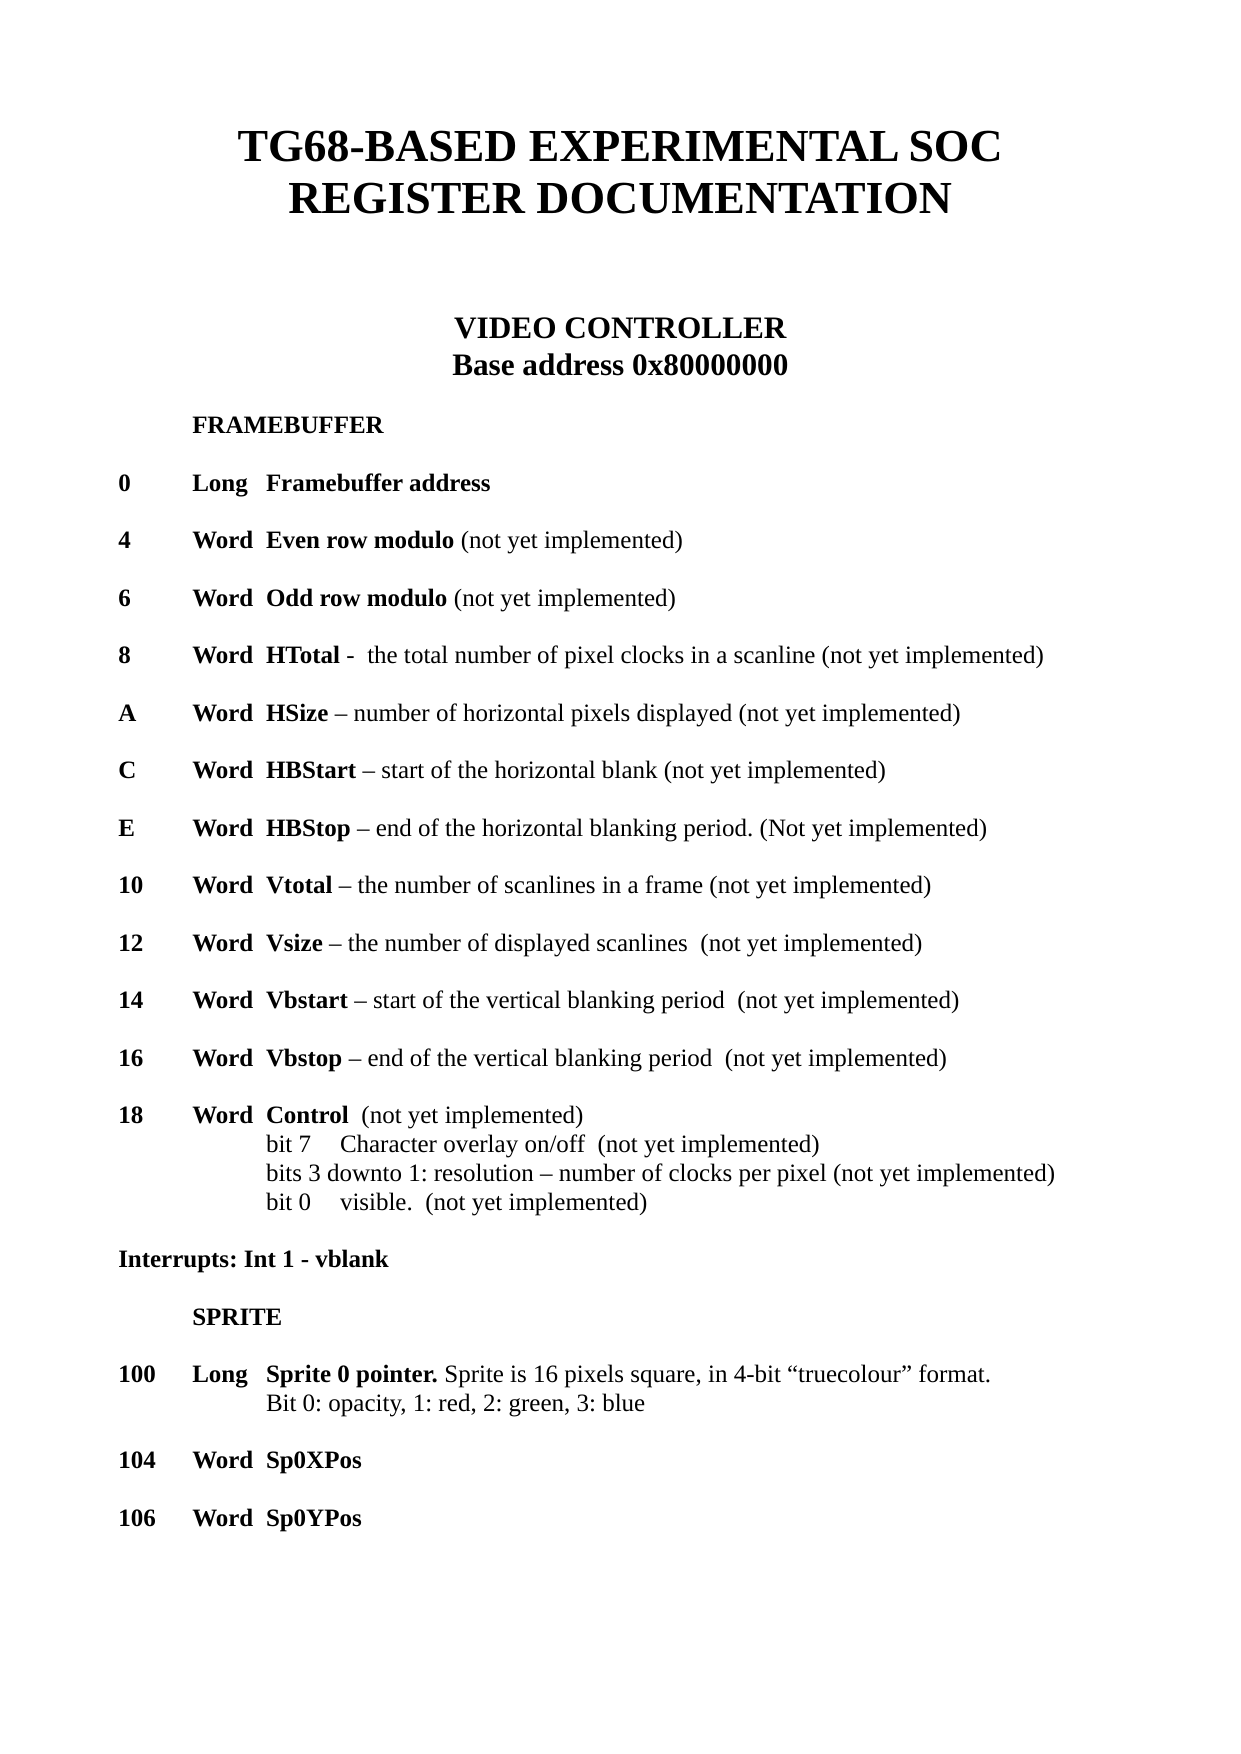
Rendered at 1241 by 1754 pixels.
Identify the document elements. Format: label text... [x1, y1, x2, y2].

text 100 Long Sprite 0 pointer. Sprite is 16 pixels square, in 4-bit “truecolour” format. [118, 1359, 1122, 1388]
text 6 Word Odd row modulo (not yet implemented) [118, 583, 1122, 612]
text Bit 0: opacity, 1: red, 2: green, 3: blue [118, 1388, 1122, 1417]
text TG68-BASED EXPERIMENTAL SOC [118, 118, 1122, 171]
text Base address 0x80000000 [118, 346, 1122, 382]
text VIDEO CONTROLLER [118, 310, 1122, 346]
text 0 Long Framebuffer address [118, 468, 1122, 497]
text E Word HBStop – end of the horizontal blanking period. (Not yet implemented) [118, 813, 1122, 842]
text 104 Word Sp0XPos [118, 1445, 1122, 1474]
text bits 3 downto 1: resolution – number of clocks per pixel (not yet implemented) [118, 1158, 1122, 1187]
text 16 Word Vbstop – end of the vertical blanking period (not yet implemented) [118, 1043, 1122, 1072]
text REGISTER DOCUMENTATION [118, 171, 1122, 223]
text 18 Word Control (not yet implemented) [118, 1100, 1122, 1129]
text C Word HBStart – start of the horizontal blank (not yet implemented) [118, 755, 1122, 784]
text bit 7 Character overlay on/off (not yet implemented) [118, 1129, 1122, 1158]
text 14 Word Vbstart – start of the vertical blanking period (not yet implemented) [118, 985, 1122, 1014]
text bit 0 visible. (not yet implemented) [118, 1187, 1122, 1215]
text FRAMEBUFFER [118, 410, 1122, 439]
text 8 Word HTotal - the total number of pixel clocks in a scanline (not yet implemented) [118, 640, 1122, 669]
text 4 Word Even row modulo (not yet implemented) [118, 525, 1122, 554]
text SPRITE [118, 1302, 1122, 1330]
text 10 Word Vtotal – the number of scanlines in a frame (not yet implemented) [118, 870, 1122, 899]
text Interrupts: Int 1 - vblank [118, 1244, 1122, 1273]
text 106 Word Sp0YPos [118, 1503, 1122, 1532]
text 12 Word Vsize – the number of displayed scanlines (not yet implemented) [118, 928, 1122, 957]
text A Word HSize – number of horizontal pixels displayed (not yet implemented) [118, 698, 1122, 727]
